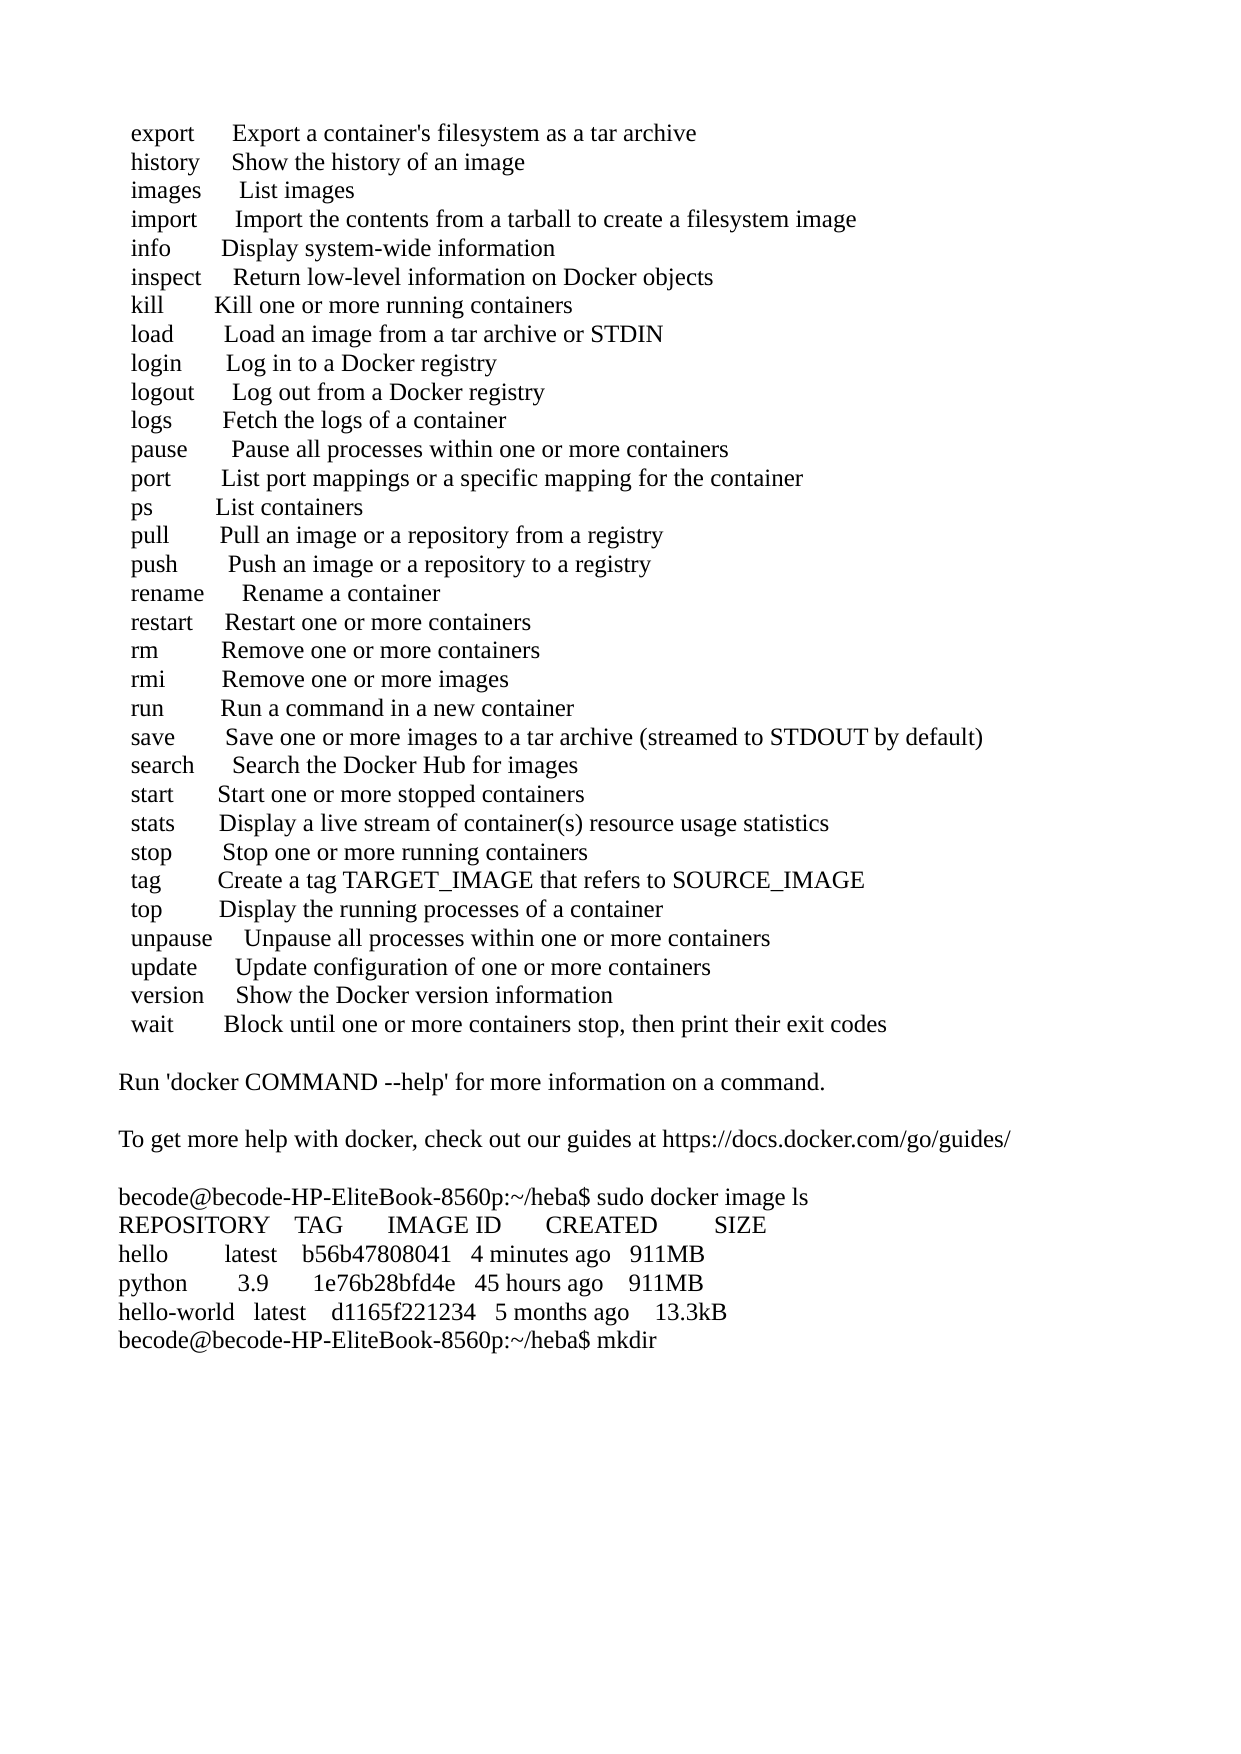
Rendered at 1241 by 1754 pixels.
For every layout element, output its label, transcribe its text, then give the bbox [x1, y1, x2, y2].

text ps List containers [118, 492, 1122, 521]
text pause Pause all processes within one or more containers [118, 434, 1122, 463]
text becode@becode-HP-EliteBook-8560p:~/heba$ sudo docker image ls [118, 1182, 1122, 1211]
text python 3.9 1e76b28bfd4e 45 hours ago 911MB [118, 1268, 1122, 1297]
text wait Block until one or more containers stop, then print their exit codes [118, 1009, 1122, 1038]
text Run 'docker COMMAND --help' for more information on a command. [118, 1067, 1122, 1096]
text top Display the running processes of a container [118, 894, 1122, 923]
text port List port mappings or a specific mapping for the container [118, 463, 1122, 492]
text history Show the history of an image [118, 147, 1122, 176]
text stop Stop one or more running containers [118, 837, 1122, 866]
text version Show the Docker version information [118, 981, 1122, 1009]
text run Run a command in a new container [118, 693, 1122, 722]
text REPOSITORY TAG IMAGE ID CREATED SIZE [118, 1211, 1122, 1239]
text logs Fetch the logs of a container [118, 406, 1122, 434]
text update Update configuration of one or more containers [118, 952, 1122, 981]
text tag Create a tag TARGET_IMAGE that refers to SOURCE_IMAGE [118, 866, 1122, 894]
text kill Kill one or more running containers [118, 291, 1122, 319]
text inspect Return low-level information on Docker objects [118, 262, 1122, 291]
text hello-world latest d1165f221234 5 months ago 13.3kB [118, 1297, 1122, 1326]
text login Log in to a Docker registry [118, 348, 1122, 377]
text unpause Unpause all processes within one or more containers [118, 923, 1122, 952]
text start Start one or more stopped containers [118, 779, 1122, 808]
text hello latest b56b47808041 4 minutes ago 911MB [118, 1239, 1122, 1268]
text search Search the Docker Hub for images [118, 751, 1122, 779]
text load Load an image from a tar archive or STDIN [118, 319, 1122, 348]
text export Export a container's filesystem as a tar archive [118, 118, 1122, 147]
text pull Pull an image or a repository from a registry [118, 521, 1122, 549]
text To get more help with docker, check out our guides at https://docs.docker.com/go/guides/ [118, 1124, 1122, 1153]
text rmi Remove one or more images [118, 664, 1122, 693]
text rm Remove one or more containers [118, 636, 1122, 664]
text images List images [118, 176, 1122, 204]
text push Push an image or a repository to a registry [118, 549, 1122, 578]
text rename Rename a container [118, 578, 1122, 607]
text stats Display a live stream of container(s) resource usage statistics [118, 808, 1122, 837]
text logout Log out from a Docker registry [118, 377, 1122, 406]
text import Import the contents from a tarball to create a filesystem image [118, 204, 1122, 233]
text restart Restart one or more containers [118, 607, 1122, 636]
text becode@becode-HP-EliteBook-8560p:~/heba$ mkdir [118, 1326, 1122, 1354]
text info Display system-wide information [118, 233, 1122, 262]
text save Save one or more images to a tar archive (streamed to STDOUT by default) [118, 722, 1122, 751]
